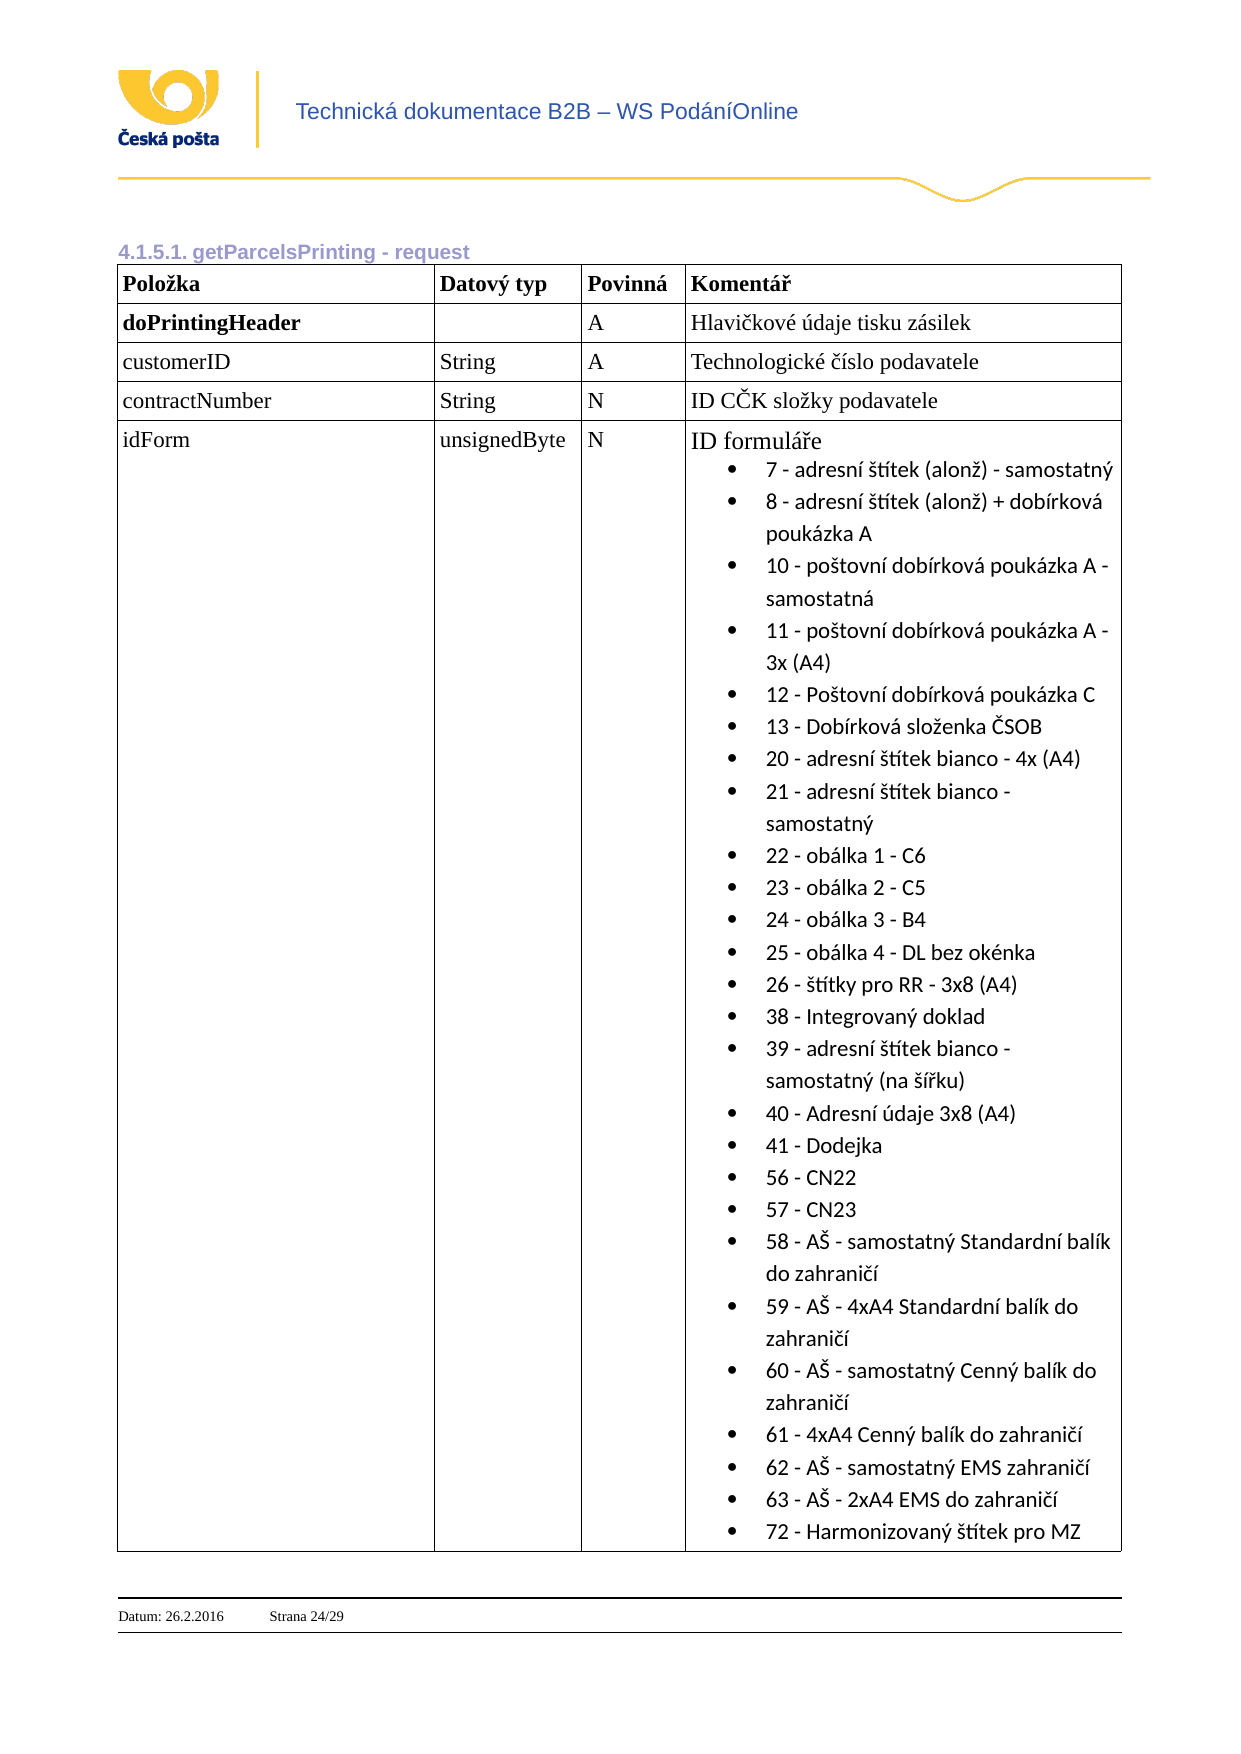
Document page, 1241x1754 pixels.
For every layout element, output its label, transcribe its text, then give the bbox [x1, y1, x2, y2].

table_cell unsignedByte [435, 421, 581, 1551]
table_cell customerID [118, 343, 434, 381]
picture [118, 177, 1151, 202]
table_cell ID CČK složky podavatele [686, 382, 1121, 420]
table_header Datový typ [435, 265, 581, 303]
table_cell ID formuláře 7 - adresní štítek (alonž) - samostatný 8 - adresní štítek (alonž) + dobírková poukázka A 10 - poštovní dobírková poukázka A - samostatná 11 - poštovní dobírková poukázka A - 3x (A4) 12 - Poštovní dobírková poukázka C 13 - Dobírková složenka ČSOB 20 - adresní štítek bianco - 4x (A4) 21 - adresní štítek bianco - samostatný 22 - obálka 1 - C6 23 - obálka 2 - C5 24 - obálka 3 - B4 25 - obálka 4 - DL bez okénka 26 - štítky pro RR - 3x8 (A4) 38 - Integrovaný doklad 39 - adresní štítek bianco - samostatný (na šířku) 40 - Adresní údaje 3x8 (A4) 41 - Dodejka 56 - CN22 57 - CN23 58 - AŠ - samostatný Standardní balík do zahraničí 59 - AŠ - 4xA4 Standardní balík do zahraničí 60 - AŠ - samostatný Cenný balík do zahraničí 61 - 4xA4 Cenný balík do zahraničí 62 - AŠ - samostatný EMS zahraničí 63 - AŠ - 2xA4 EMS do zahraničí 72 - Harmonizovaný štítek pro MZ produkty – samostatný 73 - Harmonizovaný štítek pro MZ produkty – 4x (A4) Formuláře ID 72 a 73 je možno použít pouze pro zásilky s prefixem CE do zemí AT, DE, FR, GR, HR, CH, IS, LU, LV, NO, PL, SK [686, 421, 1121, 1551]
table_cell doPrintingHeader [118, 304, 434, 342]
table_cell [435, 304, 581, 342]
table_cell A [582, 304, 685, 342]
table_header Povinná [582, 265, 685, 303]
table_cell String [435, 343, 581, 381]
table_cell A [582, 343, 685, 381]
table_header Komentář [686, 265, 1121, 303]
subtitle getParcelsPrinting - request [118, 240, 1122, 264]
table_cell N [582, 421, 685, 1551]
table_header Položka [118, 265, 434, 303]
table_cell contractNumber [118, 382, 434, 420]
picture [255, 71, 261, 148]
table_cell Technologické číslo podavatele [686, 343, 1121, 381]
table_cell String [435, 382, 581, 420]
picture [118, 70, 219, 148]
table_cell N [582, 382, 685, 420]
table_cell idForm [118, 421, 434, 1551]
table_cell Hlavičkové údaje tisku zásilek [686, 304, 1121, 342]
